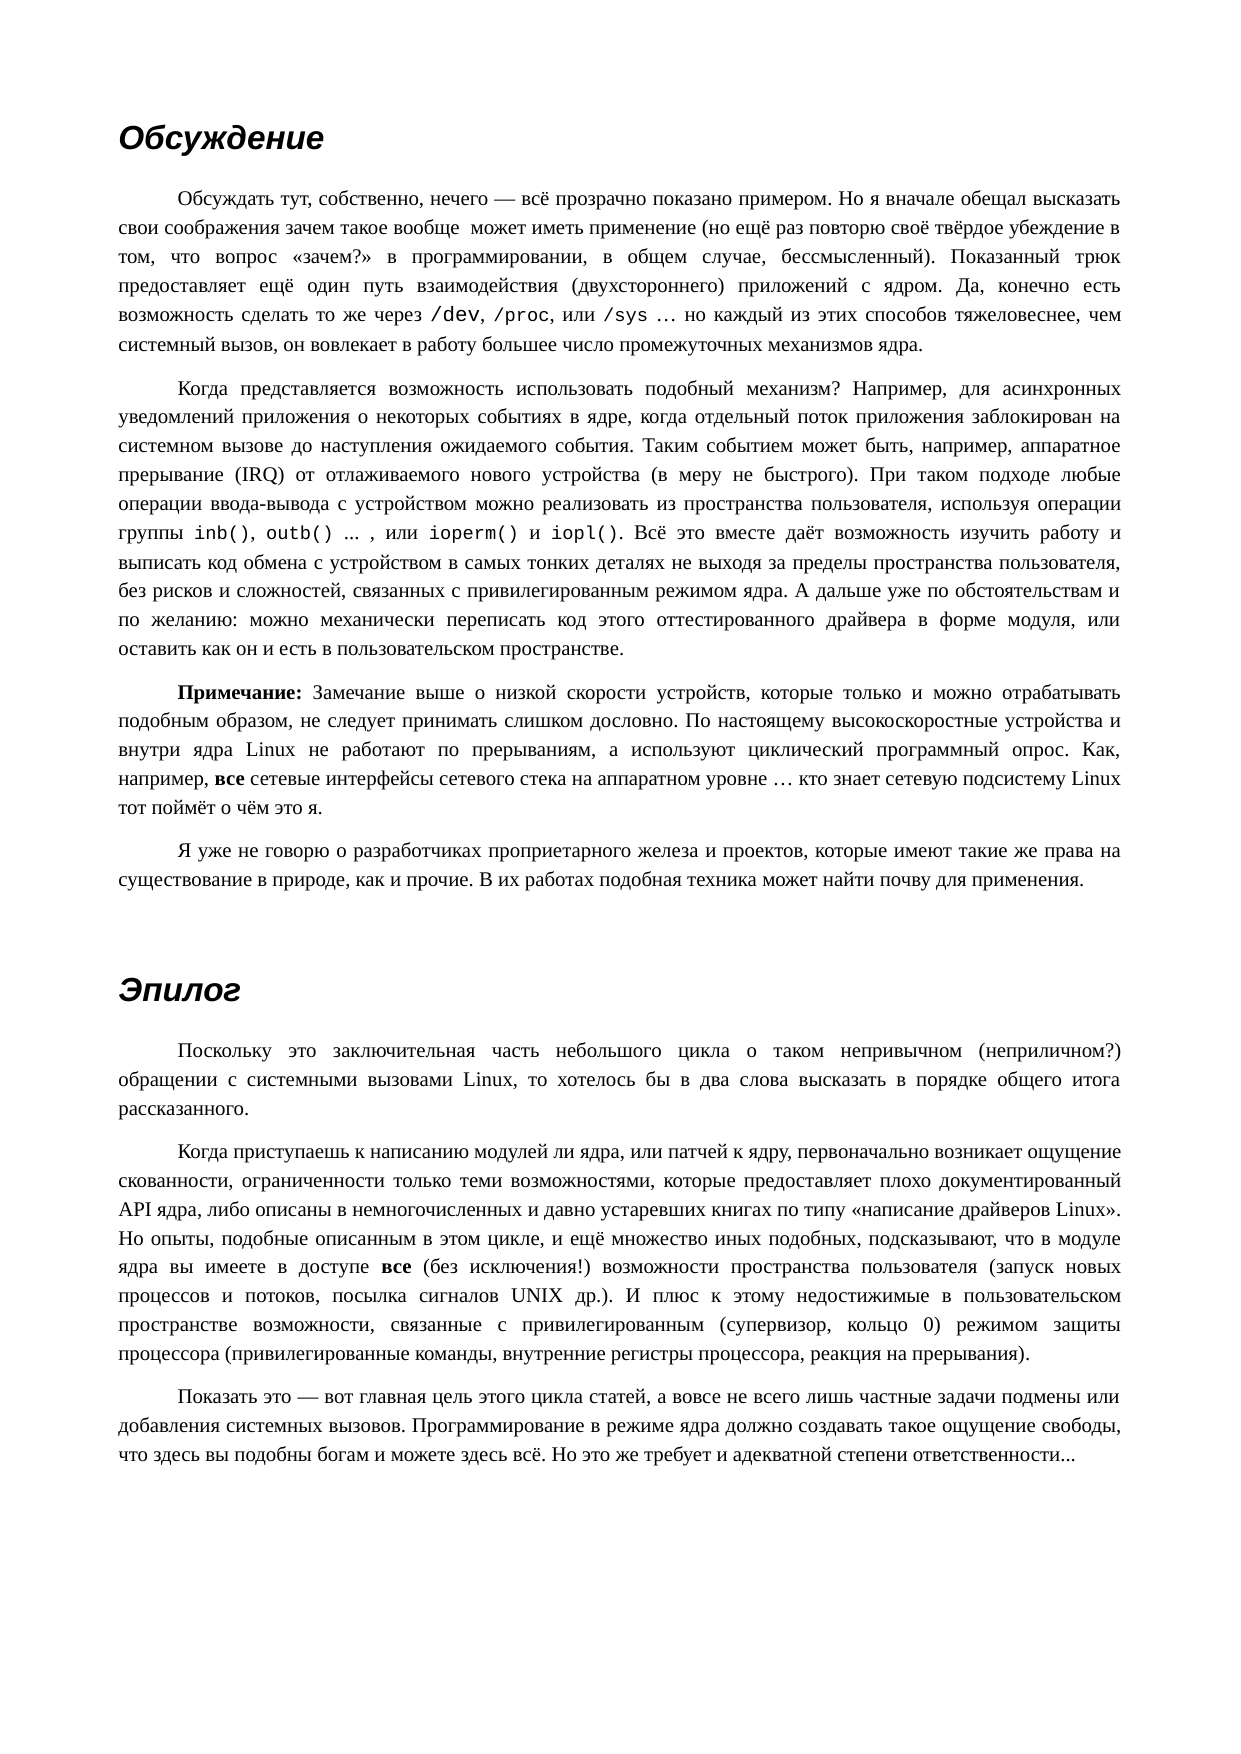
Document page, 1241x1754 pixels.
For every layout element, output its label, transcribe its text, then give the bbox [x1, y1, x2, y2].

subtitle Эпилог [118, 970, 1122, 1008]
text Когда приступаешь к написанию модулей ли ядра, или патчей к ядру, первоначально возникает ощущение скованности, ограниченности только теми возможностями, которые предоставляет плохо документированный API ядра, либо описаны в немногочисленных и давно устаревших книгах по типу «написание драйверов Linux». Но опыты, подобные описанным в этом цикле, и ещё множество иных подобных, подсказывают, что в модуле ядра вы имеете в доступе все (без исключения!) возможности пространства пользователя (запуск новых процессов и потоков, посылка сигналов UNIX др.). И плюс к этому недостижимые в пользовательском пространстве возможности, связанные с привилегированным (супервизор, кольцо 0) режимом защиты процессора (привилегированные команды, внутренние регистры процессора, реакция на прерывания). [118, 1139, 1122, 1365]
text Примечание: Замечание выше о низкой скорости устройств, которые только и можно отрабатывать подобным образом, не следует принимать слишком дословно. По настоящему высокоскоростные устройства и внутри ядра Linux не работают по прерываниям, а используют циклический программный опрос. Как, например, все сетевые интерфейсы сетевого стека на аппаратном уровне … кто знает сетевую подсистему Linux тот поймёт о чём это я. [118, 679, 1122, 819]
text Показать это — вот главная цель этого цикла статей, а вовсе не всего лишь частные задачи подмены или добавления системных вызовов. Программирование в режиме ядра должно создавать такое ощущение свободы, что здесь вы подобны богам и можете здесь всё. Но это же требует и адекватной степени ответственности... [118, 1384, 1122, 1466]
text Обсуждать тут, собственно, нечего — всё прозрачно показано примером. Но я вначале обещал высказать свои соображения зачем такое вообще может иметь применение (но ещё раз повторю своё твёрдое убеждение в том, что вопрос «зачем?» в программировании, в общем случае, бессмысленный). Показанный трюк предоставляет ещё один путь взаимодействия (двухстороннего) приложений с ядром. Да, конечно есть возможность сделать то же через /dev, /proc, или /sys … но каждый из этих способов тяжеловеснее, чем системный вызов, он вовлекает в работу большее число промежуточных механизмов ядра. [118, 186, 1122, 356]
text Я уже не говорю о разработчиках проприетарного железа и проектов, которые имеют такие же права на существование в природе, как и прочие. В их работах подобная техника может найти почву для применения. [118, 838, 1122, 891]
text Поскольку это заключительная часть небольшого цикла о таком непривычном (неприличном?) обращении с системными вызовами Linux, то хотелось бы в два слова высказать в порядке общего итога рассказанного. [118, 1038, 1122, 1119]
text Когда представляется возможность использовать подобный механизм? Например, для асинхронных уведомлений приложения о некоторых событиях в ядре, когда отдельный поток приложения заблокирован на системном вызове до наступления ожидаемого события. Таким событием может быть, например, аппаратное прерывание (IRQ) от отлаживаемого нового устройства (в меру не быстрого). При таком подходе любые операции ввода-вывода с устройством можно реализовать из пространства пользователя, используя операции группы inb(), outb() ... , или ioperm() и iopl(). Всё это вместе даёт возможность изучить работу и выписать код обмена с устройством в самых тонких деталях не выходя за пределы пространства пользователя, без рисков и сложностей, связанных с привилегированным режимом ядра. А дальше уже по обстоятельствам и по желанию: можно механически переписать код этого оттестированного драйвера в форме модуля, или оставить как он и есть в пользовательском пространстве. [118, 375, 1122, 660]
subtitle Обсуждение [118, 118, 1122, 157]
